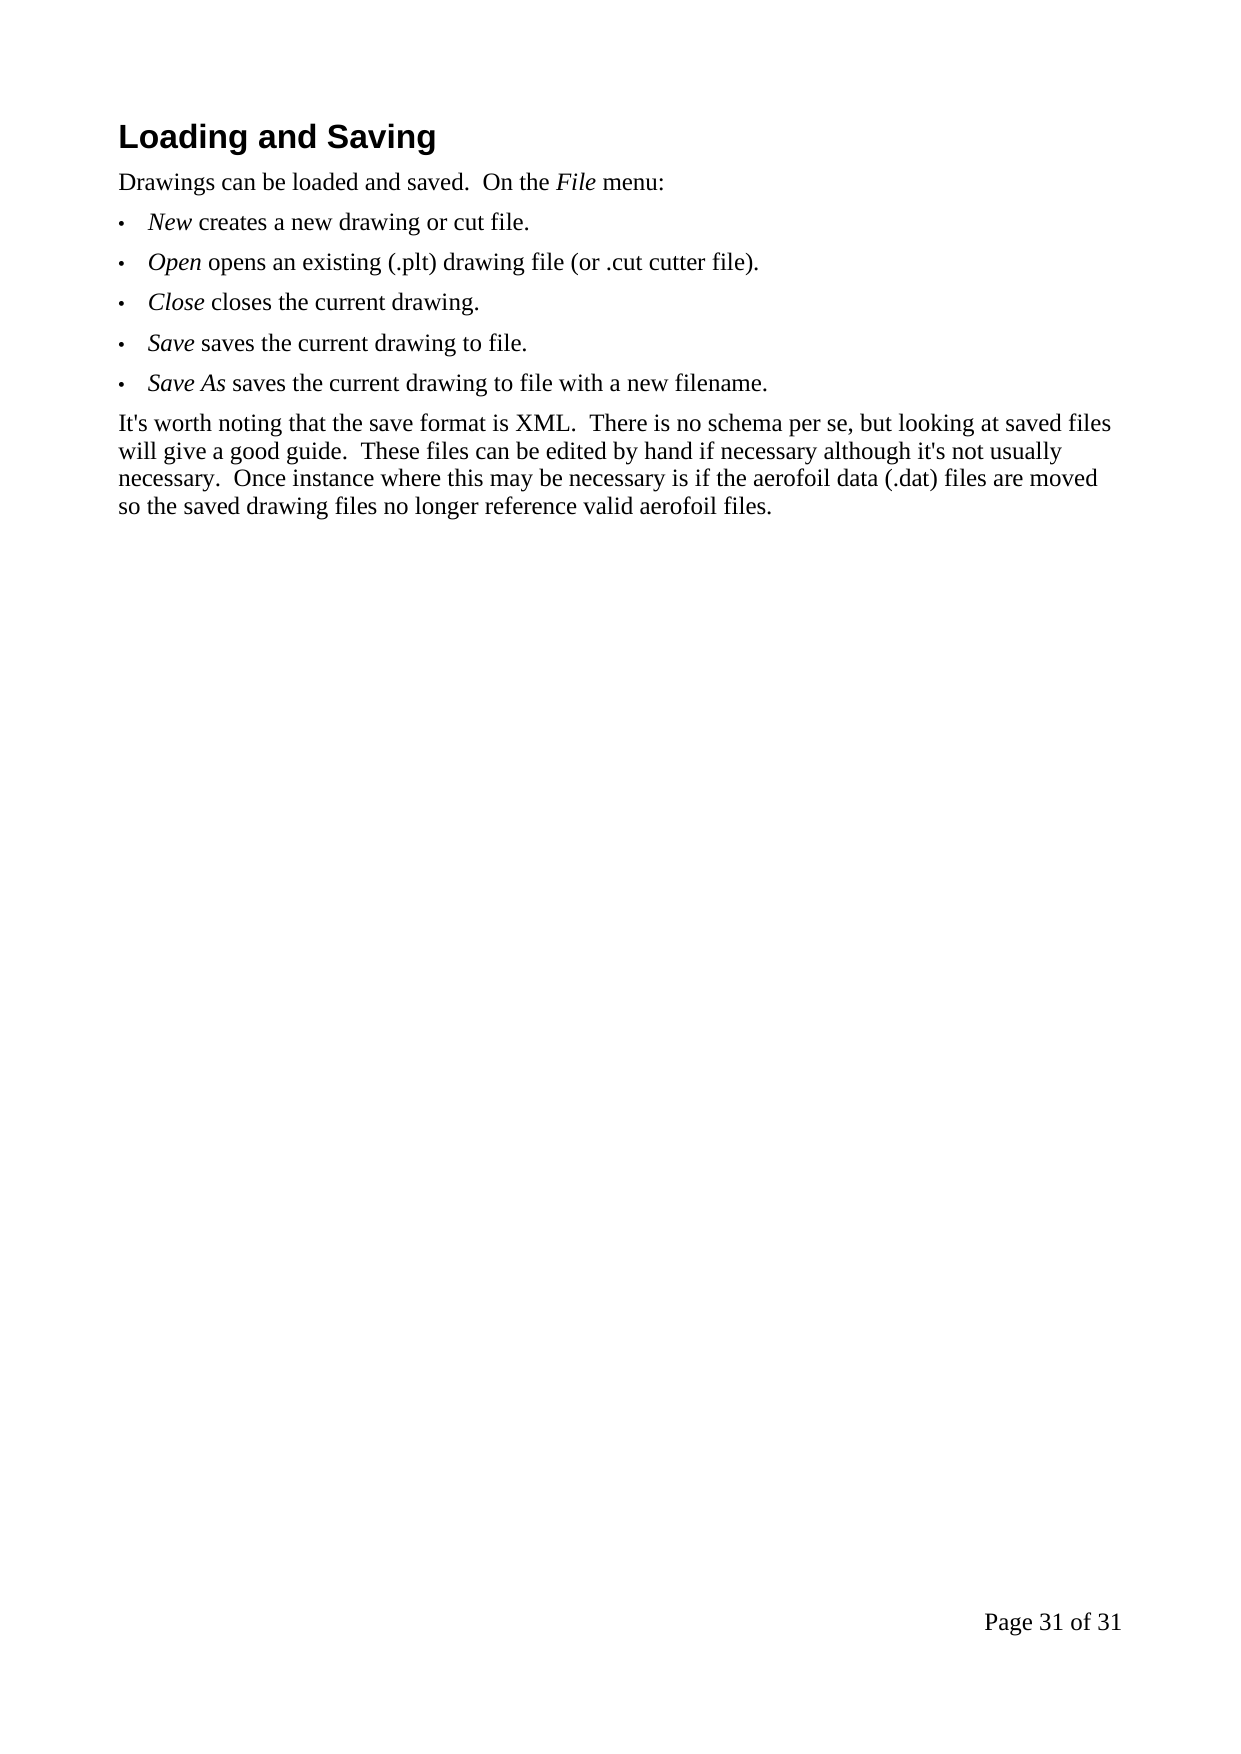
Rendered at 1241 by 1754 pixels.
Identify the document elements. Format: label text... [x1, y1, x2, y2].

subtitle Loading and Saving [118, 118, 1122, 155]
list Save saves the current drawing to file. [118, 329, 1122, 356]
list Close closes the current drawing. [118, 288, 1122, 316]
text It's worth noting that the save format is XML. There is no schema per se, but looking at saved files will give a good guide. These files can be edited by hand if necessary although it's not usually necessary. Once instance where this may be necessary is if the aerofoil data (.dat) files are moved so the saved drawing files no longer reference valid aerofoil files. [118, 409, 1122, 520]
list New creates a new drawing or cut file. [118, 208, 1122, 236]
list Open opens an existing (.plt) drawing file (or .cut cutter file). [118, 248, 1122, 276]
list Save As saves the current drawing to file with a new filename. [118, 369, 1122, 397]
text Drawings can be loaded and saved. On the File menu: [118, 168, 1122, 196]
